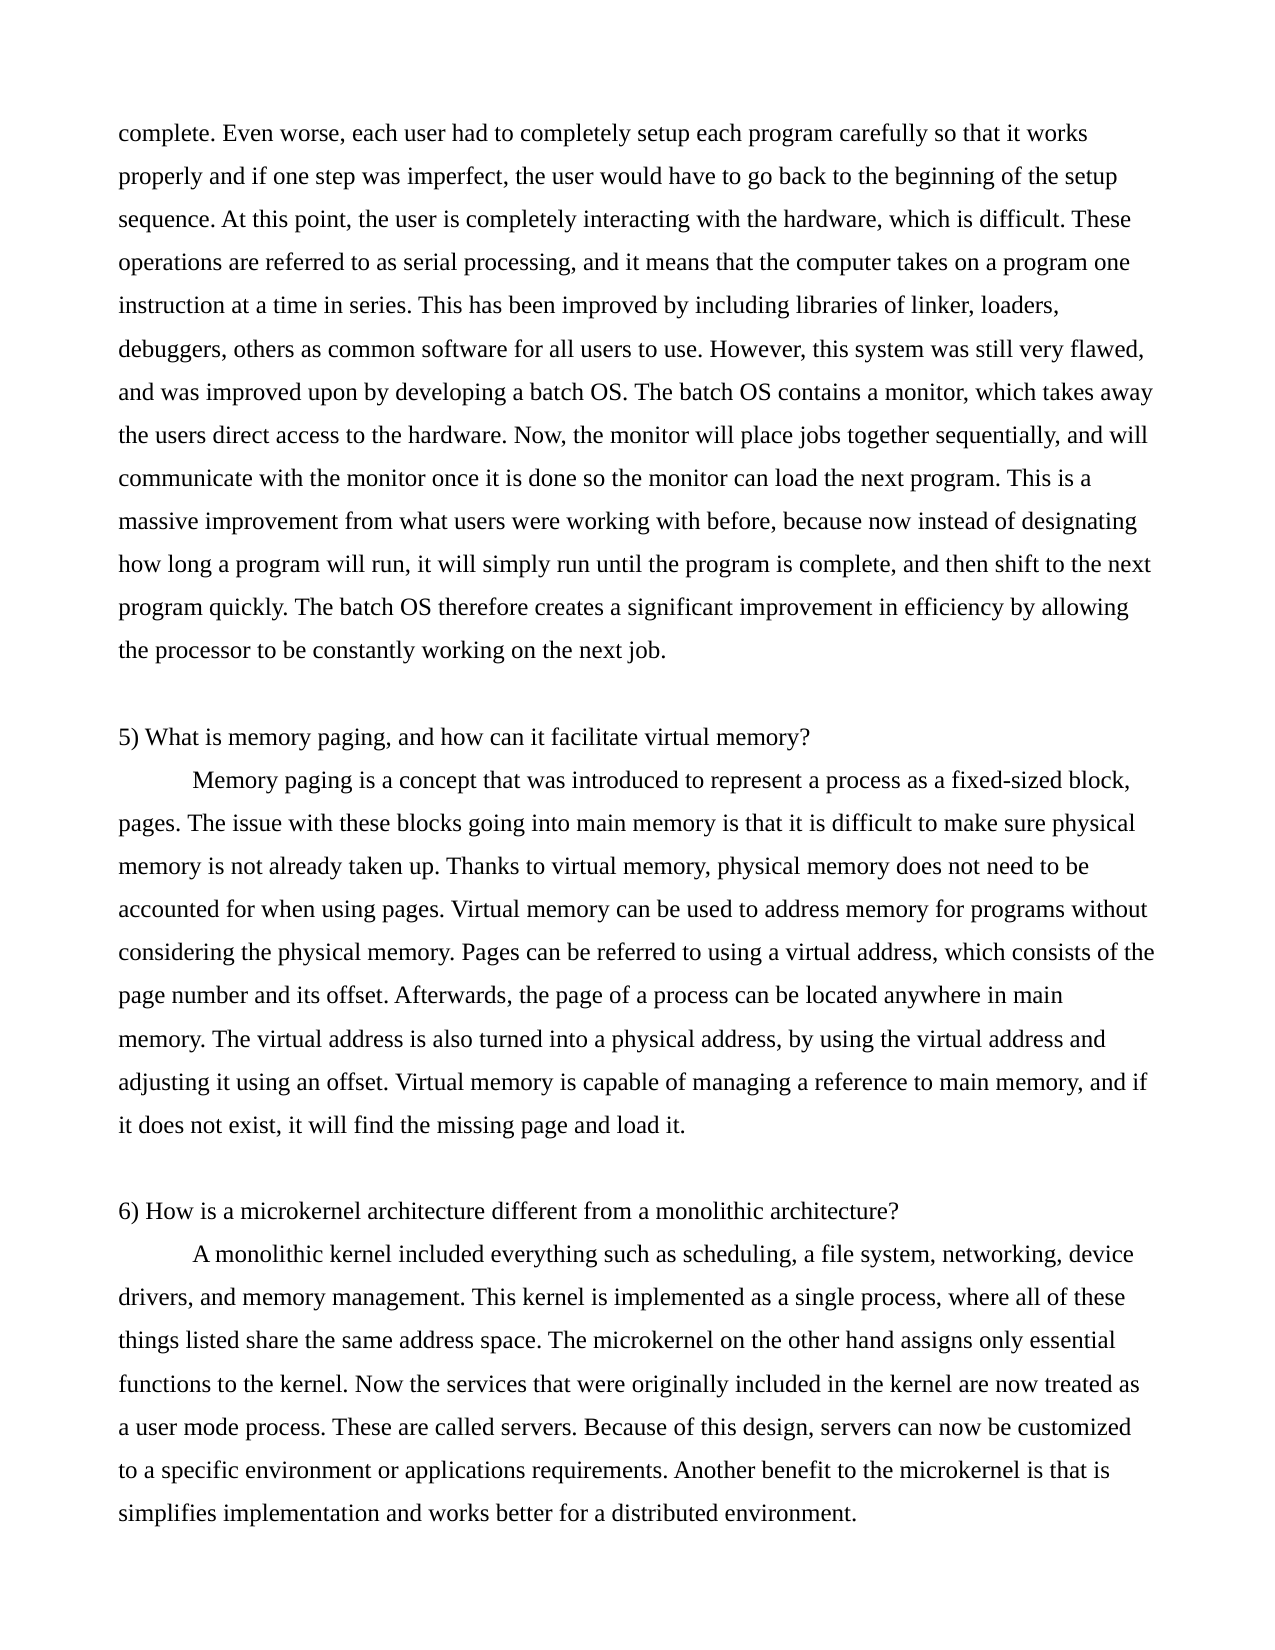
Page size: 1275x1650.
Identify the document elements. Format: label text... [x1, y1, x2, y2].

text complete. Even worse, each user had to completely setup each program carefully so that it works properly and if one step was imperfect, the user would have to go back to the beginning of the setup sequence. At this point, the user is completely interacting with the hardware, which is difficult. These operations are referred to as serial processing, and it means that the computer takes on a program one instruction at a time in series. This has been improved by including libraries of linker, loaders, debuggers, others as common software for all users to use. However, this system was still very flawed, and was improved upon by developing a batch OS. The batch OS contains a monitor, which takes away the users direct access to the hardware. Now, the monitor will place jobs together sequentially, and will communicate with the monitor once it is done so the monitor can load the next program. This is a massive improvement from what users were working with before, because now instead of designating how long a program will run, it will simply run until the program is complete, and then shift to the next program quickly. The batch OS therefore creates a significant improvement in efficiency by allowing the processor to be constantly working on the next job. [118, 118, 1157, 664]
text A monolithic kernel included everything such as scheduling, a file system, networking, device drivers, and memory management. This kernel is implemented as a single process, where all of these things listed share the same address space. The microkernel on the other hand assigns only essential functions to the kernel. Now the services that were originally included in the kernel are now treated as a user mode process. These are called servers. Because of this design, servers can now be customized to a specific environment or applications requirements. Another benefit to the microkernel is that is simplifies implementation and works better for a distributed environment. [118, 1239, 1157, 1527]
text Memory paging is a concept that was introduced to represent a process as a fixed-sized block, pages. The issue with these blocks going into main memory is that it is difficult to make sure physical memory is not already taken up. Thanks to virtual memory, physical memory does not need to be accounted for when using pages. Virtual memory can be used to address memory for programs without considering the physical memory. Pages can be referred to using a virtual address, which consists of the page number and its offset. Afterwards, the page of a process can be located anywhere in main memory. The virtual address is also turned into a physical address, by using the virtual address and adjusting it using an offset. Virtual memory is capable of managing a reference to main memory, and if it does not exist, it will find the missing page and load it. [118, 765, 1157, 1139]
text 6) How is a microkernel architecture different from a monolithic architecture? [118, 1196, 1157, 1225]
text 5) What is memory paging, and how can it facilitate virtual memory? [118, 722, 1157, 751]
